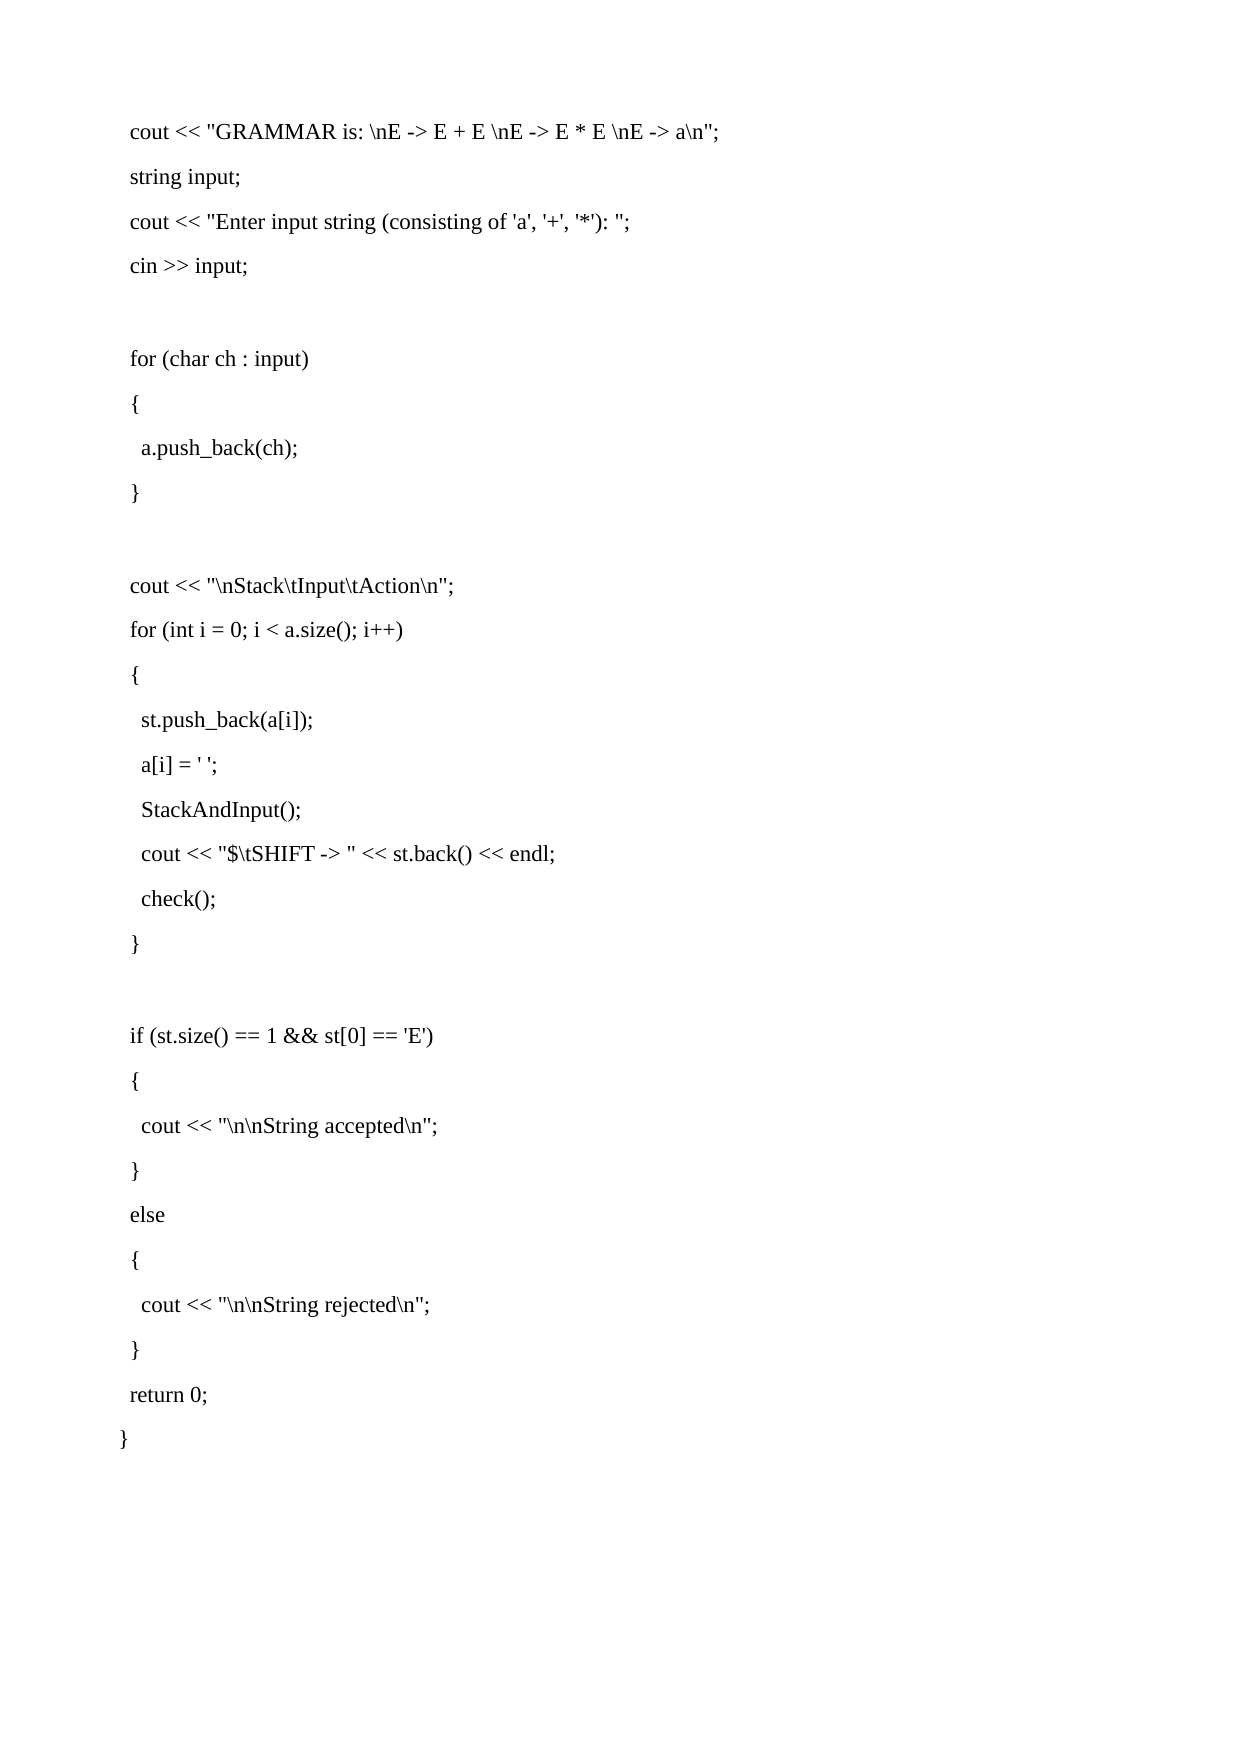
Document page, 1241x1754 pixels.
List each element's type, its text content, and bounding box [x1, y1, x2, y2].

text cout << "\nStack\tInput\tAction\n"; [118, 572, 1122, 598]
text { [118, 390, 1122, 416]
text } [118, 1336, 1122, 1362]
text cout << "\n\nString accepted\n"; [118, 1112, 1122, 1138]
text } [118, 930, 1122, 956]
text if (st.size() == 1 && st[0] == 'E') [118, 1022, 1122, 1049]
text cout << "Enter input string (consisting of 'a', '+', '*'): "; [118, 208, 1122, 234]
text { [118, 1067, 1122, 1093]
text } [118, 1426, 1122, 1452]
text a[i] = ' '; [118, 751, 1122, 777]
text cout << "\n\nString rejected\n"; [118, 1291, 1122, 1317]
text check(); [118, 885, 1122, 912]
text string input; [118, 163, 1122, 189]
text } [118, 1157, 1122, 1183]
text } [118, 479, 1122, 506]
text for (int i = 0; i < a.size(); i++) [118, 616, 1122, 643]
text cin >> input; [118, 252, 1122, 279]
text st.push_back(a[i]); [118, 706, 1122, 732]
text StackAndInput(); [118, 796, 1122, 822]
text a.push_back(ch); [118, 434, 1122, 461]
text cout << "$\tSHIFT -> " << st.back() << endl; [118, 840, 1122, 867]
text { [118, 1246, 1122, 1273]
text else [118, 1202, 1122, 1228]
text for (char ch : input) [118, 345, 1122, 371]
text { [118, 661, 1122, 688]
text cout << "GRAMMAR is: \nE -> E + E \nE -> E * E \nE -> a\n"; [118, 118, 1122, 144]
text return 0; [118, 1381, 1122, 1407]
